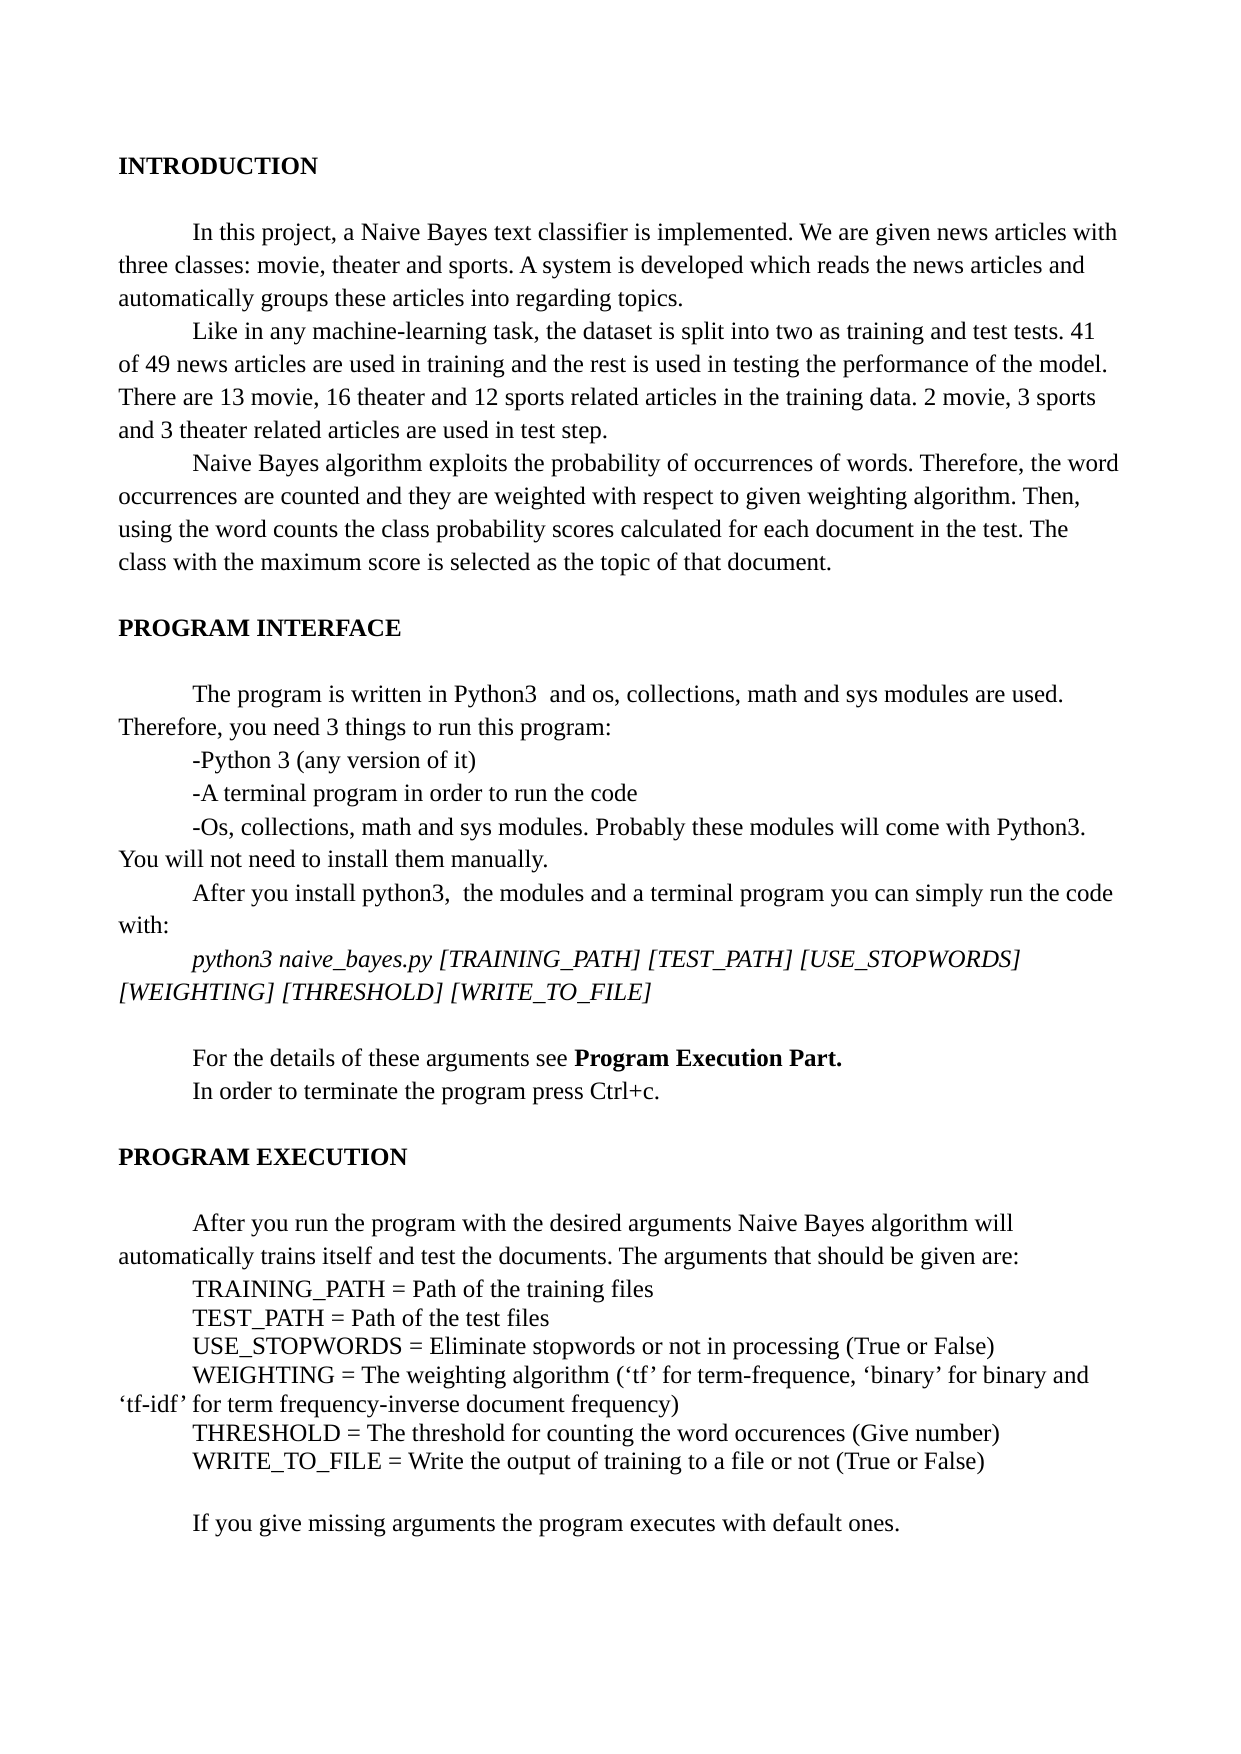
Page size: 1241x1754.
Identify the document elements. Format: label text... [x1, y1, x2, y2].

text After you run the program with the desired arguments Naive Bayes algorithm will automatically trains itself and test the documents. The arguments that should be given are: [118, 1208, 1122, 1269]
text WRITE_TO_FILE = Write the output of training to a file or not (True or False) [118, 1446, 1122, 1475]
text -Os, collections, math and sys modules. Probably these modules will come with Python3. You will not need to install them manually. [118, 812, 1122, 873]
text -Python 3 (any version of it) [118, 746, 1122, 774]
text USE_STOPWORDS = Eliminate stopwords or not in processing (True or False) [118, 1331, 1122, 1360]
text Like in any machine-learning task, the dataset is split into two as training and test tests. 41 of 49 news articles are used in training and the rest is used in testing the performance of the model. There are 13 movie, 16 theater and 12 sports related articles in the training data. 2 movie, 3 sports and 3 theater related articles are used in test step. [118, 316, 1122, 444]
text INTRODUCTION [118, 151, 1122, 180]
text For the details of these arguments see Program Execution Part. [118, 1043, 1122, 1071]
text PROGRAM EXECUTION [118, 1142, 1122, 1171]
text TRAINING_PATH = Path of the training files [118, 1274, 1122, 1303]
text In this project, a Naive Bayes text classifier is implemented. We are given news articles with three classes: movie, theater and sports. A system is developed which reads the news articles and automatically groups these articles into regarding topics. [118, 217, 1122, 312]
text THRESHOLD = The threshold for counting the word occurences (Give number) [118, 1418, 1122, 1446]
text If you give missing arguments the program executes with default ones. [118, 1508, 1122, 1537]
text After you install python3, the modules and a terminal program you can simply run the code with: [118, 878, 1122, 939]
text The program is written in Python3 and os, collections, math and sys modules are used. Therefore, you need 3 things to run this program: [118, 679, 1122, 741]
text -A terminal program in order to run the code [118, 778, 1122, 807]
text TEST_PATH = Path of the test files [118, 1303, 1122, 1331]
text python3 naive_bayes.py [TRAINING_PATH] [TEST_PATH] [USE_STOPWORDS] [WEIGHTING] [THRESHOLD] [WRITE_TO_FILE] [118, 944, 1122, 1005]
text Naive Bayes algorithm exploits the probability of occurrences of words. Therefore, the word occurrences are counted and they are weighted with respect to given weighting algorithm. Then, using the word counts the class probability scores calculated for each document in the test. The class with the maximum score is selected as the topic of that document. [118, 448, 1122, 576]
text PROGRAM INTERFACE [118, 613, 1122, 642]
text WEIGHTING = The weighting algorithm (‘tf’ for term-frequence, ‘binary’ for binary and ‘tf-idf’ for term frequency-inverse document frequency) [118, 1360, 1122, 1418]
text In order to terminate the program press Ctrl+c. [118, 1076, 1122, 1104]
